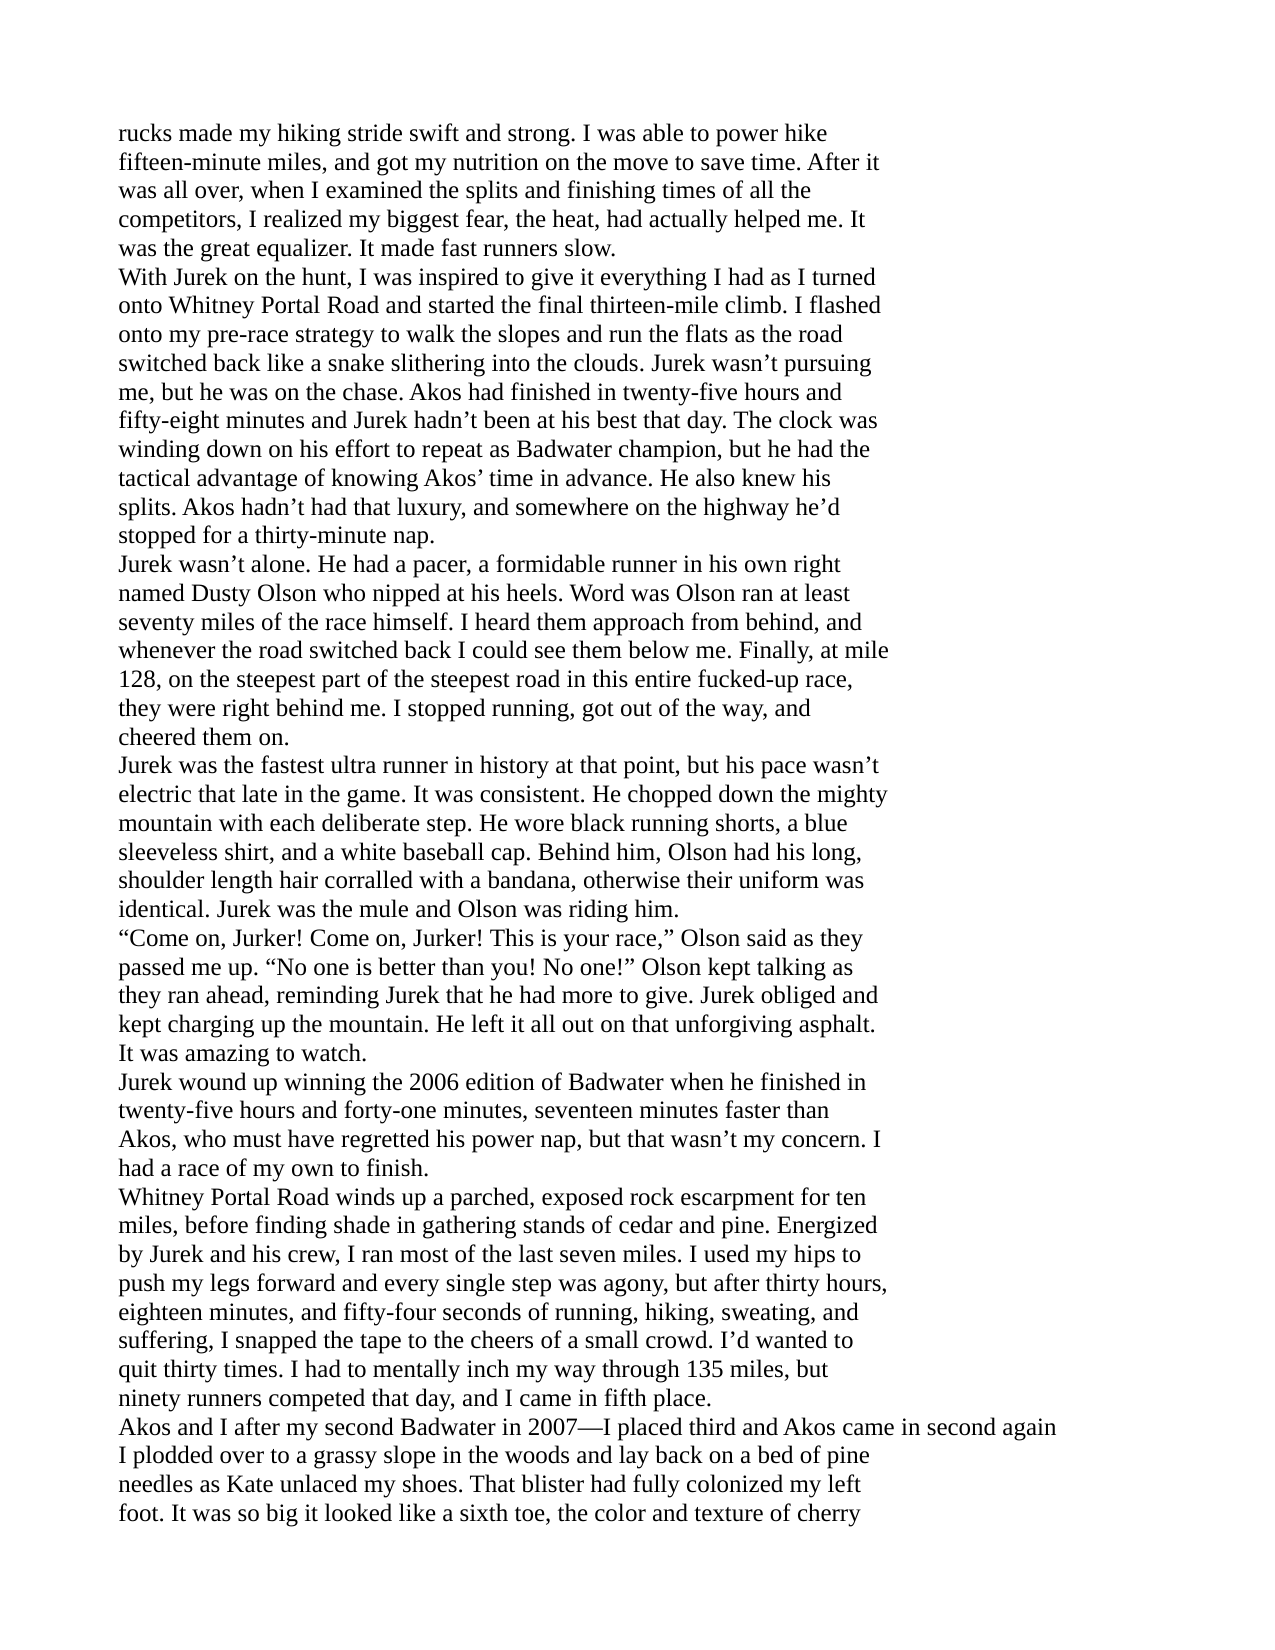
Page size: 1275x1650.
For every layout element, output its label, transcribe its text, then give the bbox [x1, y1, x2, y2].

text It was amazing to watch. [118, 1038, 1157, 1067]
text quit thirty times. I had to mentally inch my way through 135 miles, but [118, 1354, 1157, 1383]
text onto my pre-race strategy to walk the slopes and run the flats as the road [118, 319, 1157, 348]
text fifty-eight minutes and Jurek hadn’t been at his best that day. The clock was [118, 406, 1157, 434]
text shoulder length hair corralled with a bandana, otherwise their uniform was [118, 866, 1157, 894]
text Whitney Portal Road winds up a parched, exposed rock escarpment for ten [118, 1182, 1157, 1211]
text was all over, when I examined the splits and finishing times of all the [118, 176, 1157, 204]
text they ran ahead, reminding Jurek that he had more to give. Jurek obliged and [118, 981, 1157, 1009]
text Jurek wasn’t alone. He had a pacer, a formidable runner in his own right [118, 549, 1157, 578]
text eighteen minutes, and fifty-four seconds of running, hiking, sweating, and [118, 1297, 1157, 1326]
text suffering, I snapped the tape to the cheers of a small crowd. I’d wanted to [118, 1326, 1157, 1354]
text onto Whitney Portal Road and started the final thirteen-mile climb. I flashed [118, 291, 1157, 319]
text 128, on the steepest part of the steepest road in this entire fucked-up race, [118, 664, 1157, 693]
text had a race of my own to finish. [118, 1153, 1157, 1182]
text seventy miles of the race himself. I heard them approach from behind, and [118, 607, 1157, 636]
text by Jurek and his crew, I ran most of the last seven miles. I used my hips to [118, 1239, 1157, 1268]
text With Jurek on the hunt, I was inspired to give it everything I had as I turned [118, 262, 1157, 291]
text Akos and I after my second Badwater in 2007—I placed third and Akos came in second again [118, 1412, 1157, 1441]
text whenever the road switched back I could see them below me. Finally, at mile [118, 636, 1157, 664]
text passed me up. “No one is better than you! No one!” Olson kept talking as [118, 952, 1157, 981]
text stopped for a thirty-minute nap. [118, 521, 1157, 549]
text winding down on his effort to repeat as Badwater champion, but he had the [118, 434, 1157, 463]
text foot. It was so big it looked like a sixth toe, the color and texture of cherry [118, 1498, 1157, 1527]
text push my legs forward and every single step was agony, but after thirty hours, [118, 1268, 1157, 1297]
text was the great equalizer. It made fast runners slow. [118, 233, 1157, 262]
text miles, before finding shade in gathering stands of cedar and pine. Energized [118, 1211, 1157, 1239]
text kept charging up the mountain. He left it all out on that unforgiving asphalt. [118, 1009, 1157, 1038]
text needles as Kate unlaced my shoes. That blister had fully colonized my left [118, 1469, 1157, 1498]
text Jurek wound up winning the 2006 edition of Badwater when he finished in [118, 1067, 1157, 1096]
text switched back like a snake slithering into the clouds. Jurek wasn’t pursuing [118, 348, 1157, 377]
text me, but he was on the chase. Akos had finished in twenty-five hours and [118, 377, 1157, 406]
text competitors, I realized my biggest fear, the heat, had actually helped me. It [118, 204, 1157, 233]
text fifteen-minute miles, and got my nutrition on the move to save time. After it [118, 147, 1157, 176]
text rucks made my hiking stride swift and strong. I was able to power hike [118, 118, 1157, 147]
text mountain with each deliberate step. He wore black running shorts, a blue [118, 808, 1157, 837]
text Akos, who must have regretted his power nap, but that wasn’t my concern. I [118, 1124, 1157, 1153]
text electric that late in the game. It was consistent. He chopped down the mighty [118, 779, 1157, 808]
text “Come on, Jurker! Come on, Jurker! This is your race,” Olson said as they [118, 923, 1157, 952]
text Jurek was the fastest ultra runner in history at that point, but his pace wasn’t [118, 751, 1157, 779]
text twenty-five hours and forty-one minutes, seventeen minutes faster than [118, 1096, 1157, 1124]
text cheered them on. [118, 722, 1157, 751]
text identical. Jurek was the mule and Olson was riding him. [118, 894, 1157, 923]
text tactical advantage of knowing Akos’ time in advance. He also knew his [118, 463, 1157, 492]
text named Dusty Olson who nipped at his heels. Word was Olson ran at least [118, 578, 1157, 607]
text I plodded over to a grassy slope in the woods and lay back on a bed of pine [118, 1441, 1157, 1469]
text sleeveless shirt, and a white baseball cap. Behind him, Olson had his long, [118, 837, 1157, 866]
text ninety runners competed that day, and I came in fifth place. [118, 1383, 1157, 1412]
text splits. Akos hadn’t had that luxury, and somewhere on the highway he’d [118, 492, 1157, 521]
text they were right behind me. I stopped running, got out of the way, and [118, 693, 1157, 722]
